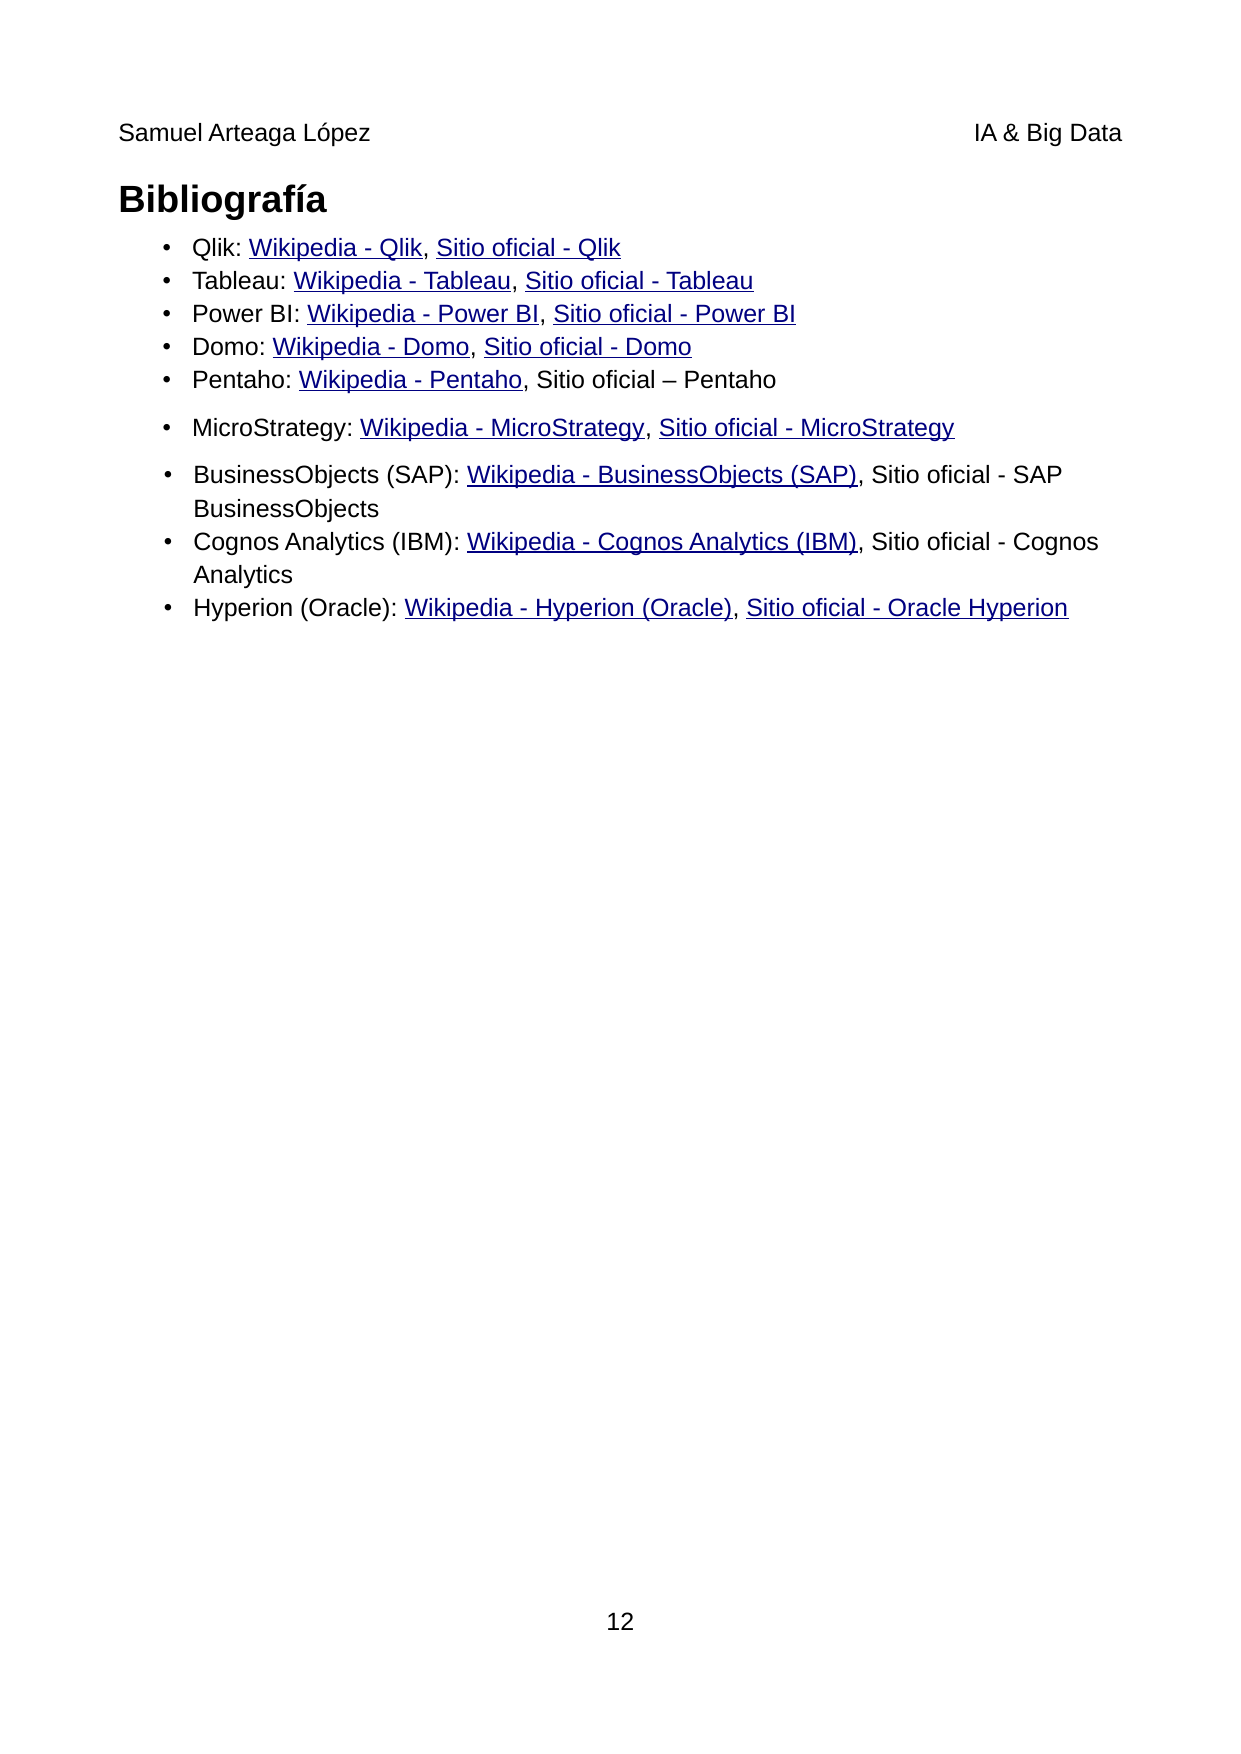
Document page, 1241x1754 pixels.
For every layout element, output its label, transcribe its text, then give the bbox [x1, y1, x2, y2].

list MicroStrategy: Wikipedia - MicroStrategy, Sitio oficial - MicroStrategy [162, 413, 1122, 442]
list Tableau: Wikipedia - Tableau, Sitio oficial - Tableau [162, 266, 1122, 294]
subtitle Bibliografía [118, 176, 1122, 220]
list Pentaho: Wikipedia - Pentaho, Sitio oficial – Pentaho [162, 365, 1122, 394]
list BusinessObjects (SAP): Wikipedia - BusinessObjects (SAP), Sitio oficial - SAP BusinessObjects [164, 460, 1122, 522]
list Hyperion (Oracle): Wikipedia - Hyperion (Oracle), Sitio oficial - Oracle Hyperion [164, 593, 1122, 622]
list Qlik: Wikipedia - Qlik, Sitio oficial - Qlik [162, 232, 1122, 261]
list Domo: Wikipedia - Domo, Sitio oficial - Domo [162, 332, 1122, 361]
list Power BI: Wikipedia - Power BI, Sitio oficial - Power BI [162, 299, 1122, 328]
list Cognos Analytics (IBM): Wikipedia - Cognos Analytics (IBM), Sitio oficial - Cognos Analytics [164, 527, 1122, 588]
